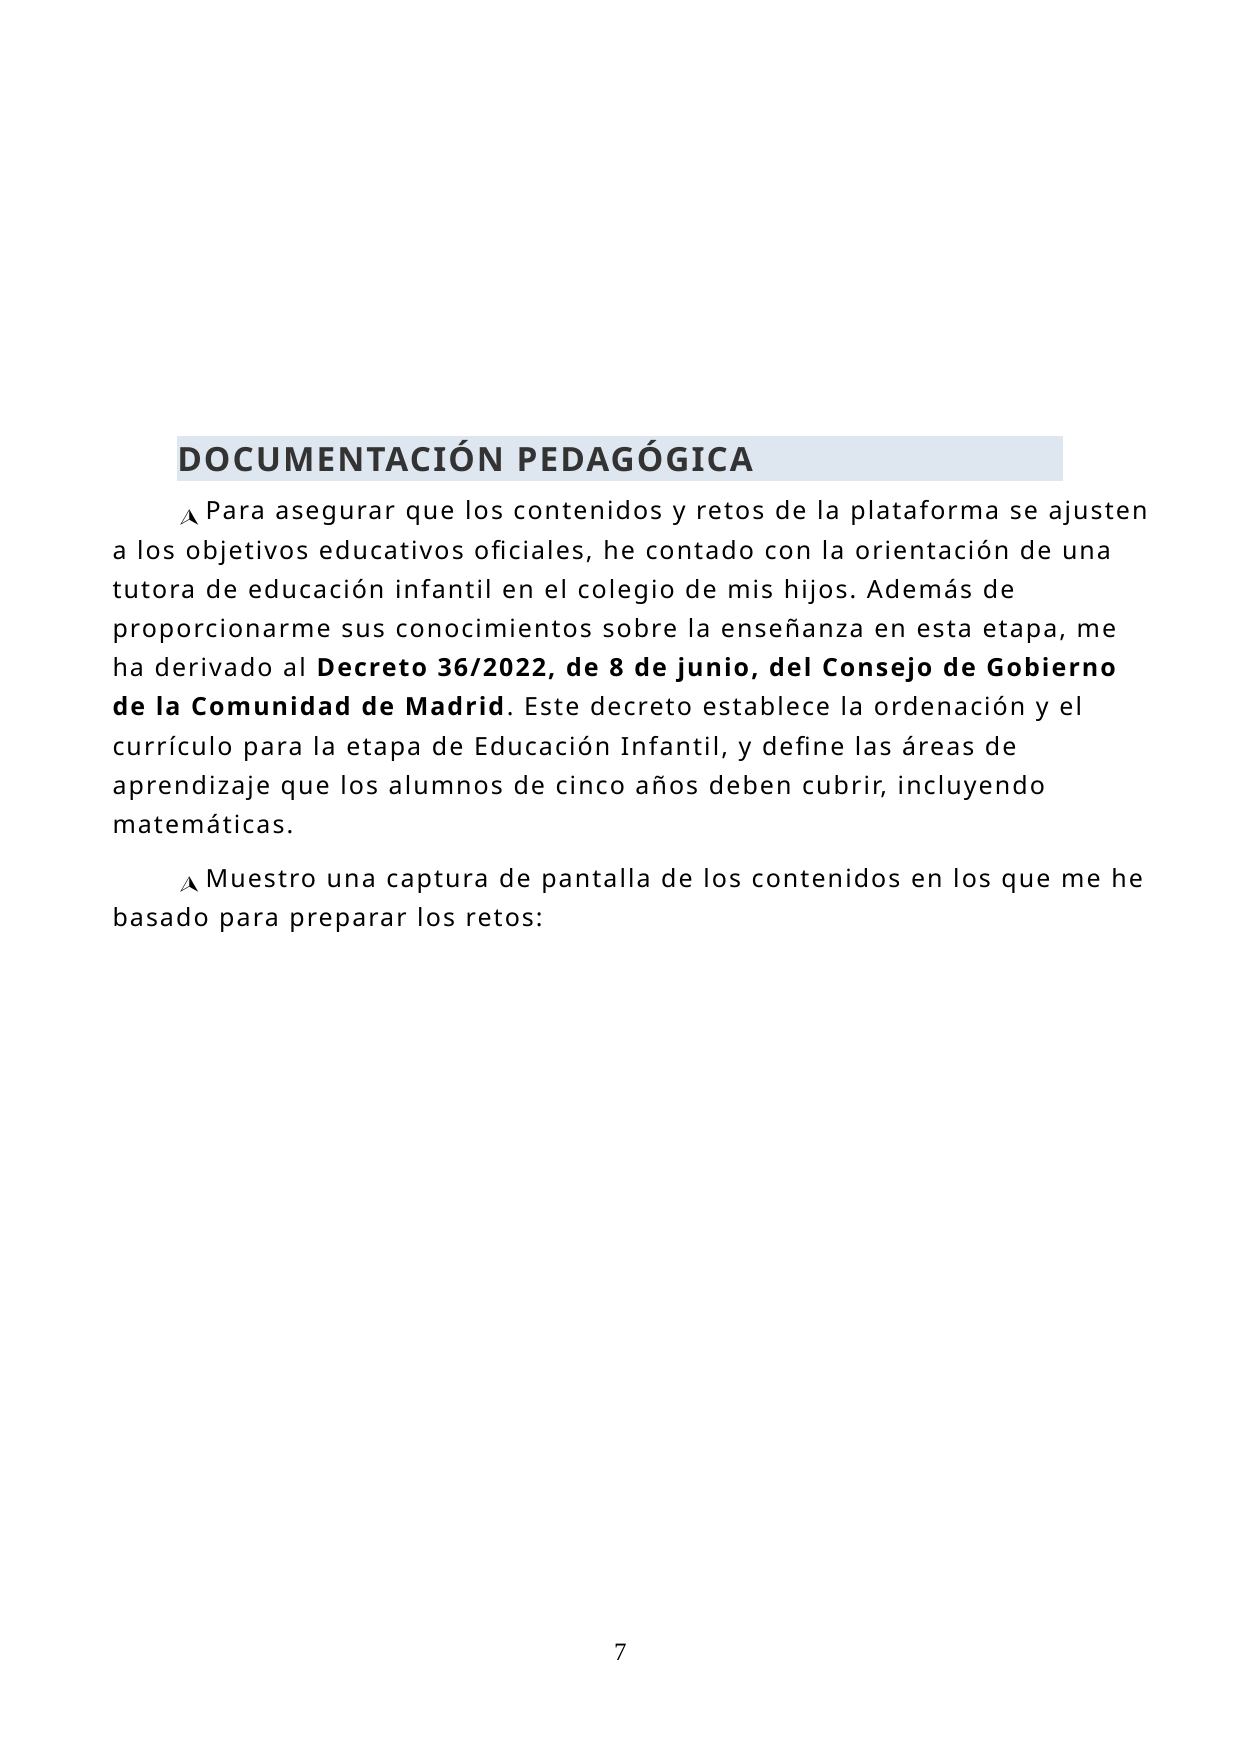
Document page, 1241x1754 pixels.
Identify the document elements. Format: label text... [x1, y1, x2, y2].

list Muestro una captura de pantalla de los contenidos en los que me he basado para preparar los retos: [112, 860, 1152, 934]
list Para asegurar que los contenidos y retos de la plataforma se ajusten a los objetivos educativos oficiales, he contado con la orientación de una tutora de educación infantil en el colegio de mis hijos. Además de proporcionarme sus conocimientos sobre la enseñanza en esta etapa, me ha derivado al Decreto 36/2022, de 8 de junio, del Consejo de Gobierno de la Comunidad de Madrid. Este decreto establece la ordenación y el currículo para la etapa de Educación Infantil, y define las áreas de aprendizaje que los alumnos de cinco años deben cubrir, incluyendo matemáticas. [112, 493, 1152, 841]
subtitle DOCUMENTACIÓN PEDAGÓGICA [177, 436, 1063, 481]
